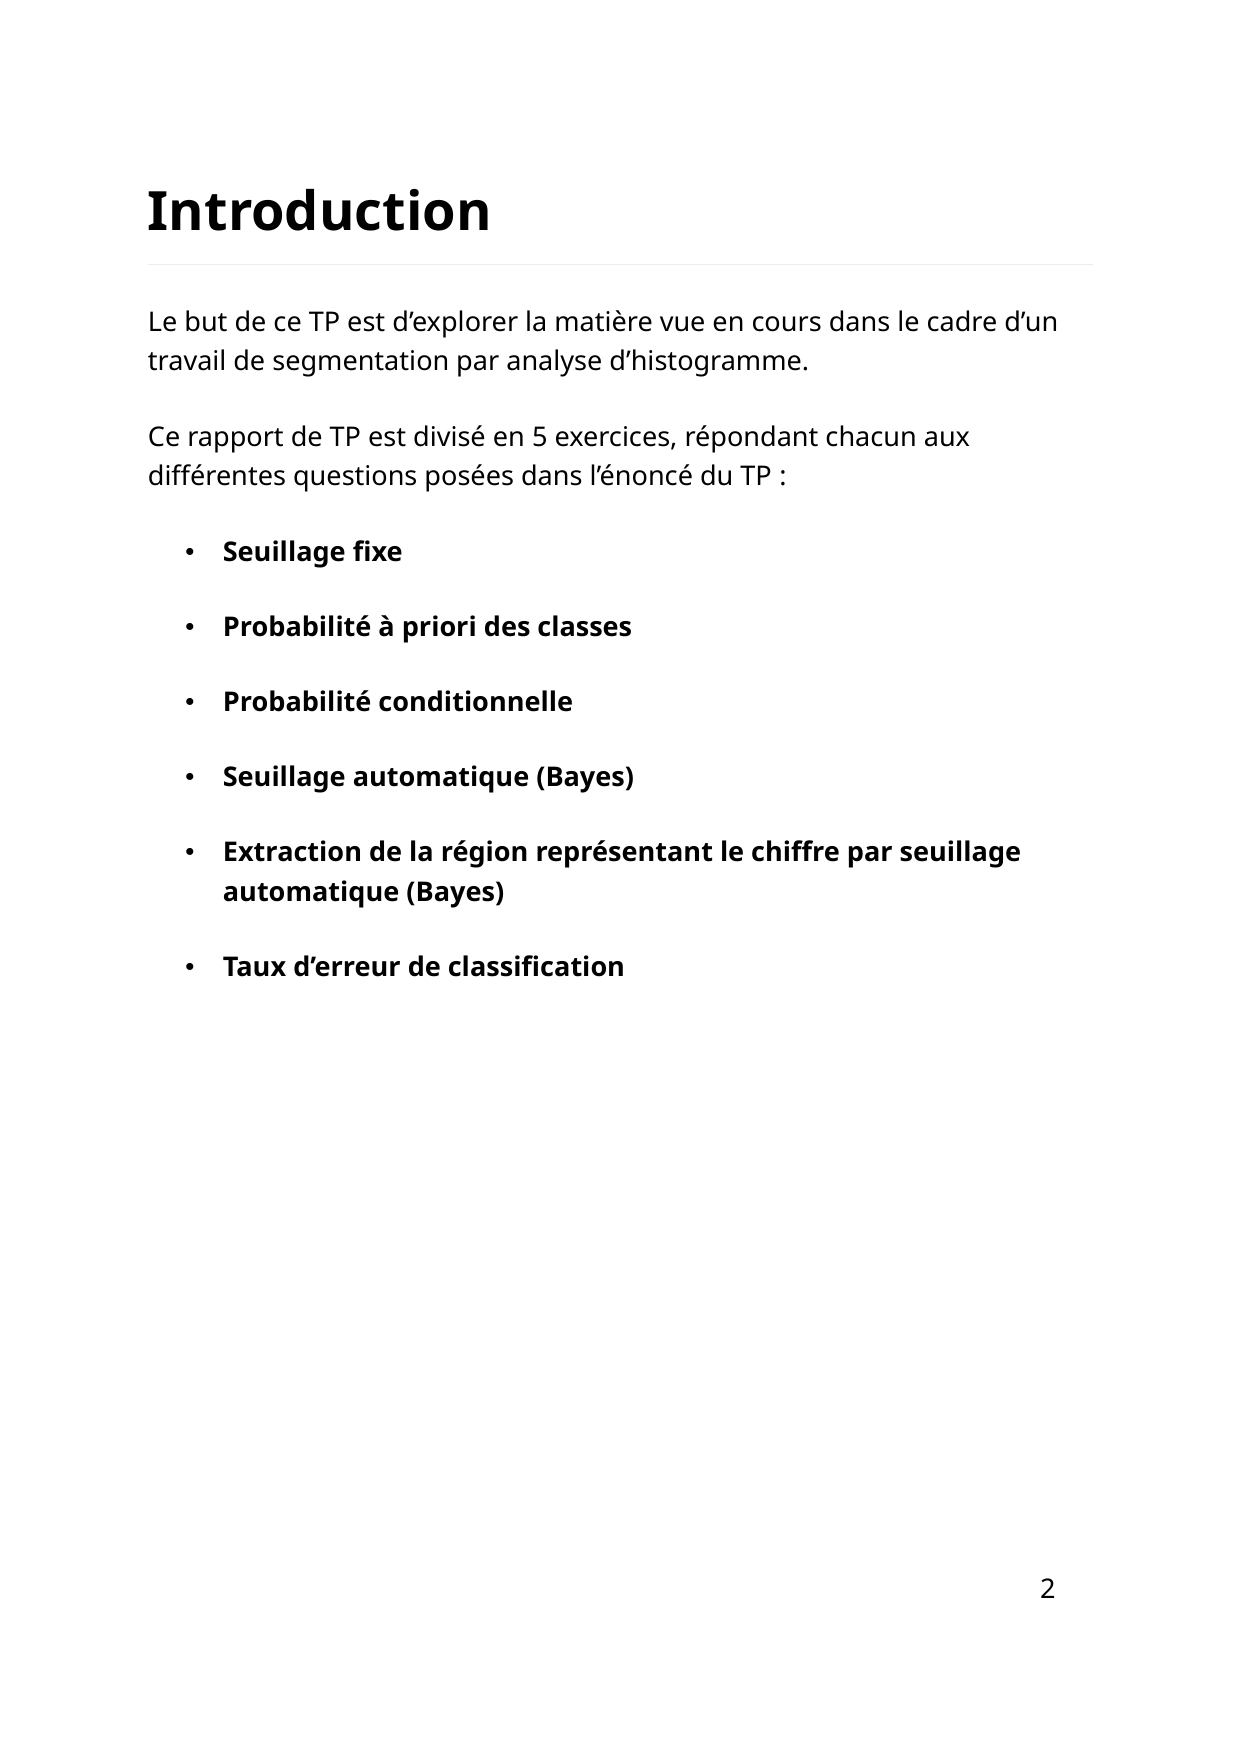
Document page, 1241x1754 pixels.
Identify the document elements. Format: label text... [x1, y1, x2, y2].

list Taux d’erreur de classification [185, 948, 1093, 985]
subtitle Introduction [148, 173, 1093, 264]
text Ce rapport de TP est divisé en 5 exercices, répondant chacun aux différentes questions posées dans l’énoncé du TP : [148, 417, 1093, 494]
list Probabilité conditionnelle [185, 682, 1093, 719]
list Probabilité à priori des classes [185, 607, 1093, 644]
list Extraction de la région représentant le chiffre par seuillage automatique (Bayes) [185, 833, 1093, 909]
text Le but de ce TP est d’explorer la matière vue en cours dans le cadre d’un travail de segmentation par analyse d’histogramme. [148, 302, 1093, 379]
list Seuillage automatique (Bayes) [185, 758, 1093, 794]
list Seuillage fixe [185, 532, 1093, 569]
